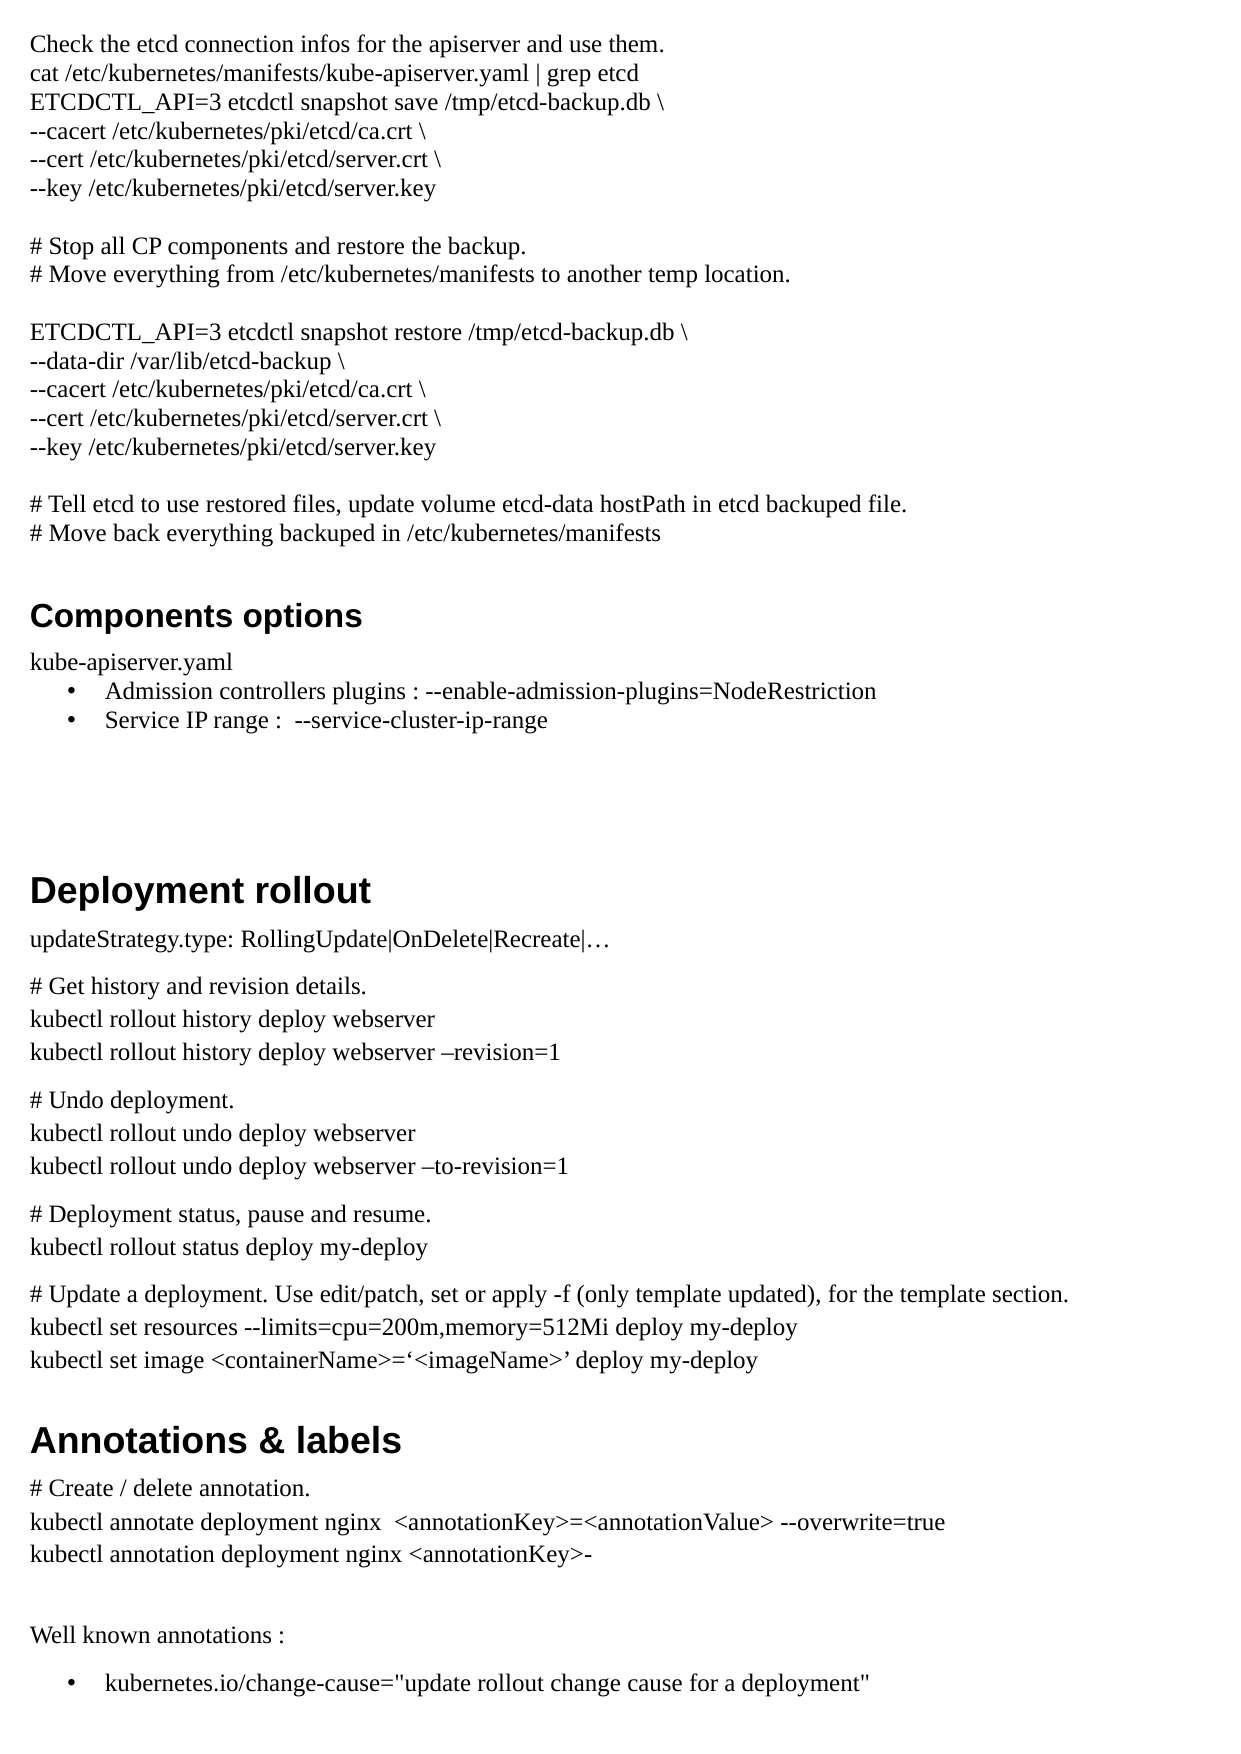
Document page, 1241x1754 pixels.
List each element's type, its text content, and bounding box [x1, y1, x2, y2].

text # Move everything from /etc/kubernetes/manifests to another temp location. [29, 259, 1211, 288]
subtitle # Deployment status, pause and resume. kubectl rollout status deploy my-deploy [29, 1199, 1211, 1260]
subtitle kubernetes.io/change-cause="update rollout change cause for a deployment" [67, 1668, 1211, 1697]
list Admission controllers plugins : --enable-admission-plugins=NodeRestriction [67, 676, 1211, 705]
subtitle # Undo deployment. kubectl rollout undo deploy webserver kubectl rollout undo deploy webserver –to-revision=1 [29, 1085, 1211, 1180]
subtitle Annotations & labels [29, 1418, 1211, 1461]
subtitle # Update a deployment. Use edit/patch, set or apply -f (only template updated), for the template section. kubectl set resources --limits=cpu=200m,memory=512Mi deploy my-deploy kubectl set image <containerName>=‘<imageName>’ deploy my-deploy [29, 1279, 1211, 1374]
text kube-apiserver.yaml [29, 647, 1211, 676]
text # Tell etcd to use restored files, update volume etcd-data hostPath in etcd backuped file. [29, 489, 1211, 518]
text --cert /etc/kubernetes/pki/etcd/server.crt \ [29, 403, 1211, 432]
text ETCDCTL_API=3 etcdctl snapshot save /tmp/etcd-backup.db \ [29, 87, 1211, 116]
text cat /etc/kubernetes/manifests/kube-apiserver.yaml | grep etcd [29, 58, 1211, 87]
list Service IP range : --service-cluster-ip-range [67, 705, 1211, 734]
text --key /etc/kubernetes/pki/etcd/server.key [29, 173, 1211, 202]
text # Move back everything backuped in /etc/kubernetes/manifests [29, 518, 1211, 547]
subtitle # Get history and revision details. kubectl rollout history deploy webserver kubectl rollout history deploy webserver –revision=1 [29, 971, 1211, 1066]
text ETCDCTL_API=3 etcdctl snapshot restore /tmp/etcd-backup.db \ [29, 317, 1211, 346]
subtitle # Create / delete annotation. kubectl annotate deployment nginx <annotationKey>=<annotationValue> --overwrite=true kubectl annotation deployment nginx <annotationKey>- [29, 1473, 1211, 1601]
subtitle updateStrategy.type: RollingUpdate|OnDelete|Recreate|… [29, 924, 1211, 952]
subtitle Deployment rollout [29, 868, 1211, 911]
text --cacert /etc/kubernetes/pki/etcd/ca.crt \ [29, 116, 1211, 144]
subtitle Components options [29, 597, 1211, 635]
text Check the etcd connection infos for the apiserver and use them. [29, 29, 1211, 58]
subtitle Well known annotations : [29, 1620, 1211, 1649]
text --data-dir /var/lib/etcd-backup \ [29, 346, 1211, 374]
text # Stop all CP components and restore the backup. [29, 231, 1211, 259]
text --key /etc/kubernetes/pki/etcd/server.key [29, 432, 1211, 461]
text --cacert /etc/kubernetes/pki/etcd/ca.crt \ [29, 374, 1211, 403]
text --cert /etc/kubernetes/pki/etcd/server.crt \ [29, 144, 1211, 173]
